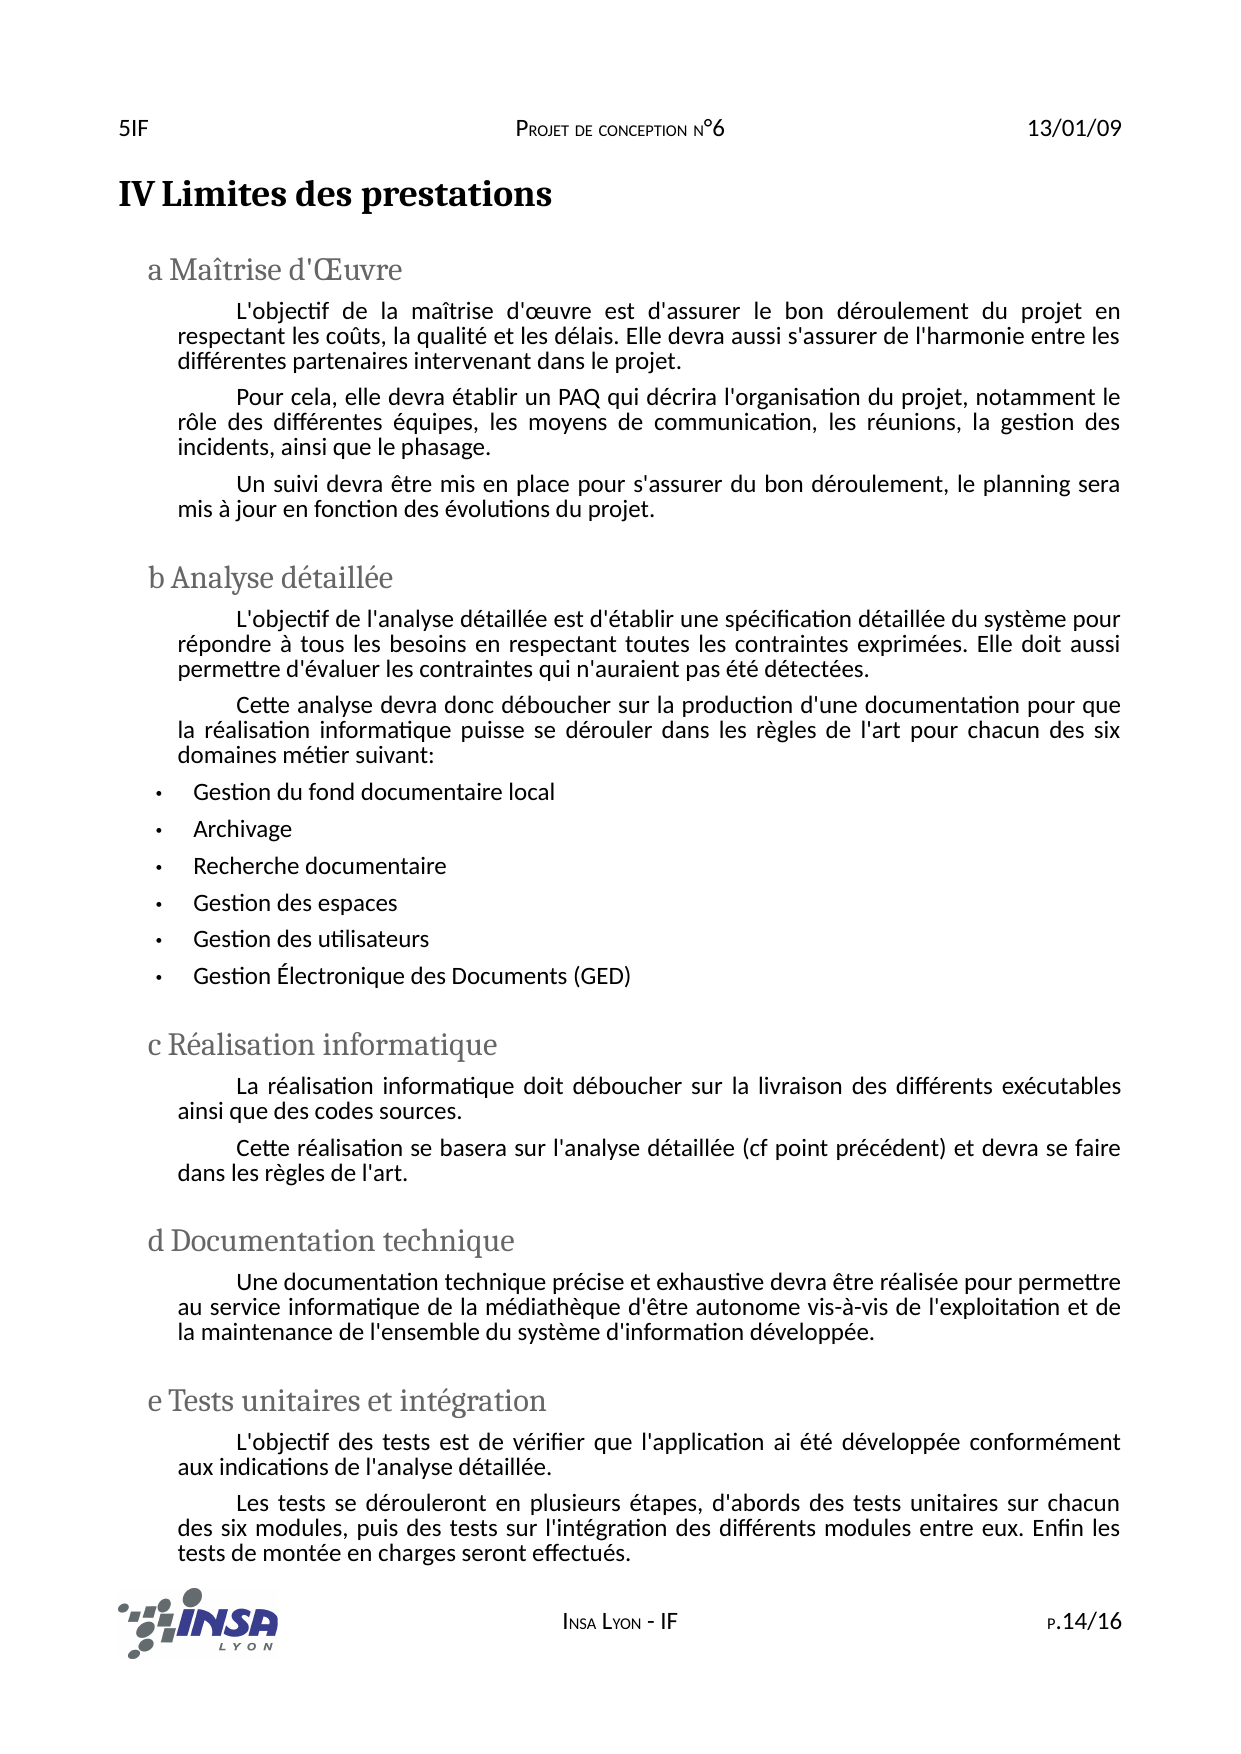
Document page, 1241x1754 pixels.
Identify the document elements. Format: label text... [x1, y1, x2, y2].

picture [118, 1588, 278, 1659]
text Pour cela, elle devra établir un PAQ qui décrira l'organisation du projet, notamment le rôle des différentes équipes, les moyens de communication, les réunions, la gestion des incidents, ainsi que le phasage. [177, 387, 1122, 462]
list Recherche documentaire [156, 856, 1122, 881]
subtitle Maîtrise d'Œuvre [118, 251, 1122, 288]
text Cette analyse devra donc déboucher sur la production d'une documentation pour que la réalisation informatique puisse se dérouler dans les règles de l'art pour chacun des six domaines métier suivant: [177, 695, 1122, 770]
list Gestion Électronique des Documents (GED) [156, 966, 1122, 991]
list Gestion des utilisateurs [156, 929, 1122, 954]
text L'objectif de l'analyse détaillée est d'établir une spécification détaillée du système pour répondre à tous les besoins en respectant toutes les contraintes exprimées. Elle doit aussi permettre d'évaluer les contraintes qui n'auraient pas été détectées. [177, 608, 1122, 683]
list Archivage [156, 819, 1122, 844]
text Cette réalisation se basera sur l'analyse détaillée (cf point précédent) et devra se faire dans les règles de l'art. [177, 1137, 1122, 1187]
subtitle Documentation technique [118, 1223, 1122, 1260]
text L'objectif de la maîtrise d'œuvre est d'assurer le bon déroulement du projet en respectant les coûts, la qualité et les délais. Elle devra aussi s'assurer de l'harmonie entre les différentes partenaires intervenant dans le projet. [177, 300, 1122, 375]
subtitle Tests unitaires et intégration [118, 1382, 1122, 1419]
subtitle Analyse détaillée [118, 559, 1122, 597]
text Un suivi devra être mis en place pour s'assurer du bon déroulement, le planning sera mis à jour en fonction des évolutions du projet. [177, 474, 1122, 524]
subtitle Limites des prestations [118, 173, 1122, 216]
list Gestion du fond documentaire local [156, 782, 1122, 807]
text L'objectif des tests est de vérifier que l'application ai été développée conformément aux indications de l'analyse détaillée. [177, 1431, 1122, 1481]
text Les tests se dérouleront en plusieurs étapes, d'abords des tests unitaires sur chacun des six modules, puis des tests sur l'intégration des différents modules entre eux. Enfin les tests de montée en charges seront effectués. [177, 1493, 1122, 1568]
text La réalisation informatique doit déboucher sur la livraison des différents exécutables ainsi que des codes sources. [177, 1075, 1122, 1125]
text Une documentation technique précise et exhaustive devra être réalisée pour permettre au service informatique de la médiathèque d'être autonome vis-à-vis de l'exploitation et de la maintenance de l'ensemble du système d'information développée. [177, 1272, 1122, 1347]
subtitle Réalisation informatique [118, 1026, 1122, 1064]
list Gestion des espaces [156, 892, 1122, 917]
